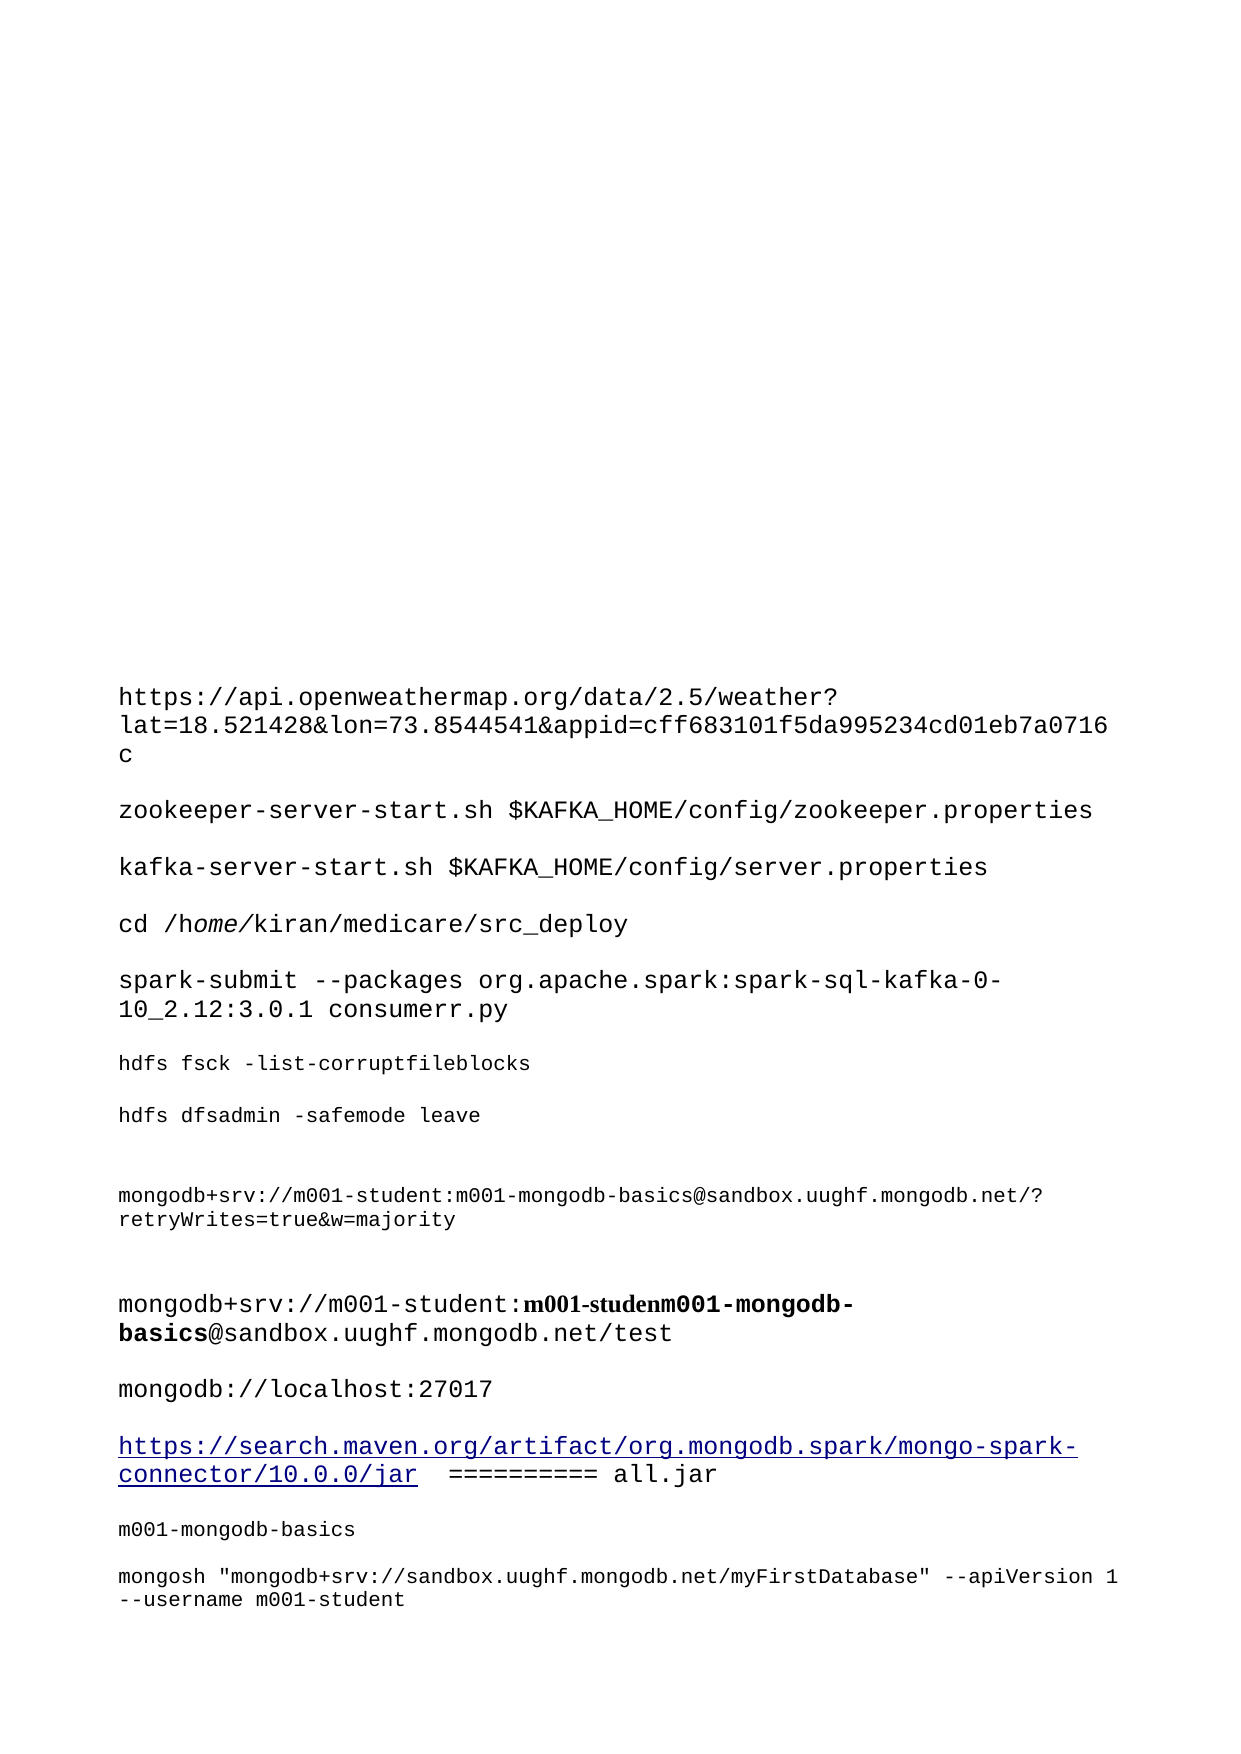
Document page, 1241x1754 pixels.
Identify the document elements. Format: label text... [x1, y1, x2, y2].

text m001-mongodb-basics [118, 1518, 1122, 1542]
text zookeeper-server-start.sh $KAFKA_HOME/config/zookeeper.properties [118, 798, 1122, 826]
text mongodb+srv://m001-student:m001-mongodb-basics@sandbox.uughf.mongodb.net/?retryWrites=true&w=majority [118, 1185, 1122, 1233]
text cd /home/kiran/medicare/src_deploy [118, 911, 1122, 940]
text https://search.maven.org/artifact/org.mongodb.spark/mongo-spark-connector/10.0.0/jar ========== all.jar [118, 1433, 1122, 1490]
text kafka-server-start.sh $KAFKA_HOME/config/server.properties [118, 855, 1122, 883]
text spark-submit --packages org.apache.spark:spark-sql-kafka-0-10_2.12:3.0.1 consumerr.py [118, 968, 1122, 1025]
text mongosh "mongodb+srv://sandbox.uughf.mongodb.net/myFirstDatabase" --apiVersion 1 --username m001-student [118, 1566, 1122, 1613]
text mongodb+srv://m001-student:m001-studenm001-mongodb-basics@sandbox.uughf.mongodb.net/test [118, 1289, 1122, 1348]
text mongodb://localhost:27017 [118, 1377, 1122, 1405]
text hdfs fsck -list-corruptfileblocks [118, 1053, 1122, 1077]
text hdfs dfsadmin -safemode leave [118, 1105, 1122, 1129]
text https://api.openweathermap.org/data/2.5/weather?lat=18.521428&lon=73.8544541&appid=cff683101f5da995234cd01eb7a0716c [118, 685, 1122, 770]
